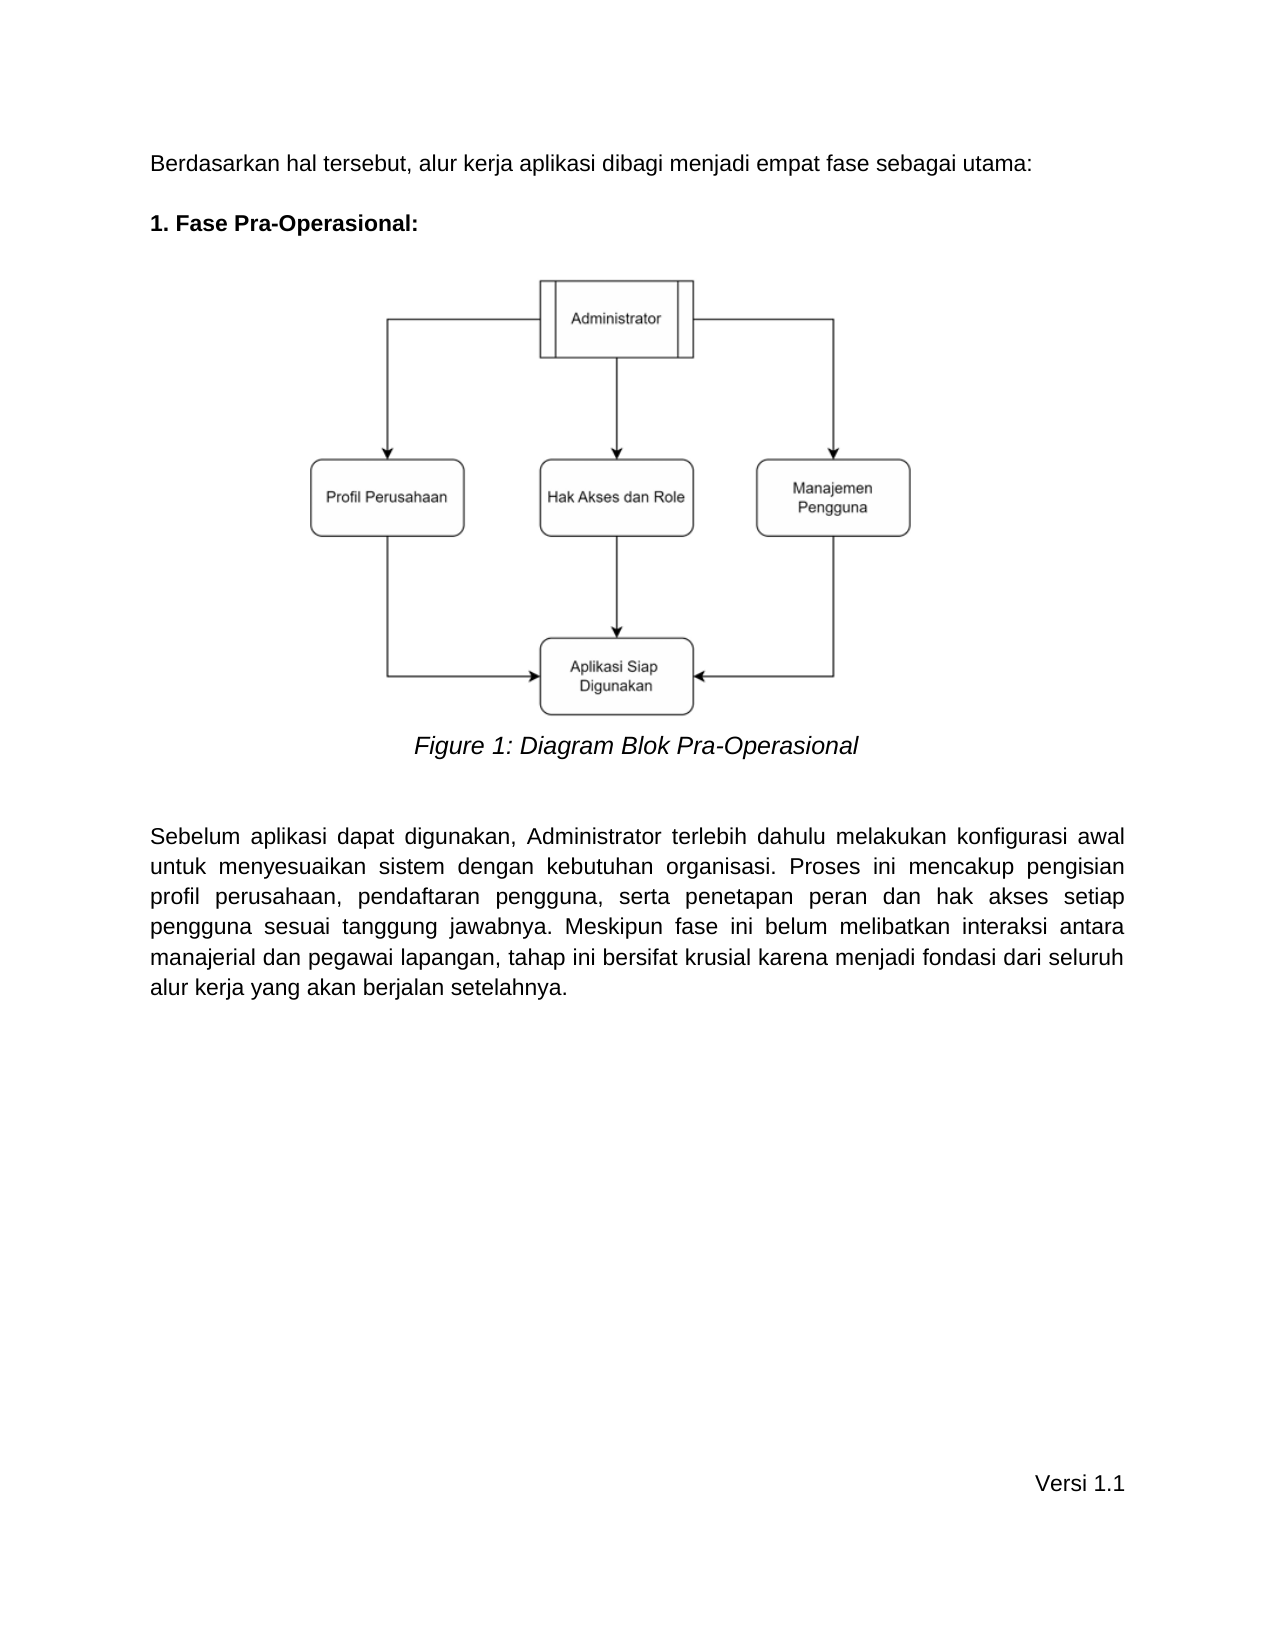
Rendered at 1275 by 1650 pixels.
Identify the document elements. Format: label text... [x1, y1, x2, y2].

text Sebelum aplikasi dapat digunakan, Administrator terlebih dahulu melakukan konfigurasi awal untuk menyesuaikan sistem dengan kebutuhan organisasi. Proses ini mencakup pengisian profil perusahaan, pendaftaran pengguna, serta penetapan peran dan hak akses setiap pengguna sesuai tanggung jawabnya. Meskipun fase ini belum melibatkan interaksi antara manajerial dan pegawai lapangan, tahap ini bersifat krusial karena menjadi fondasi dari seluruh alur kerja yang akan berjalan setelahnya. [150, 823, 1125, 1000]
picture [281, 253, 994, 719]
text 1. Fase Pra-Operasional: [150, 210, 1125, 237]
text Berdasarkan hal tersebut, alur kerja aplikasi dibagi menjadi empat fase sebagai utama: [150, 150, 1125, 176]
text Figure 1: Diagram Blok Pra-Operasional [162, 253, 1113, 759]
